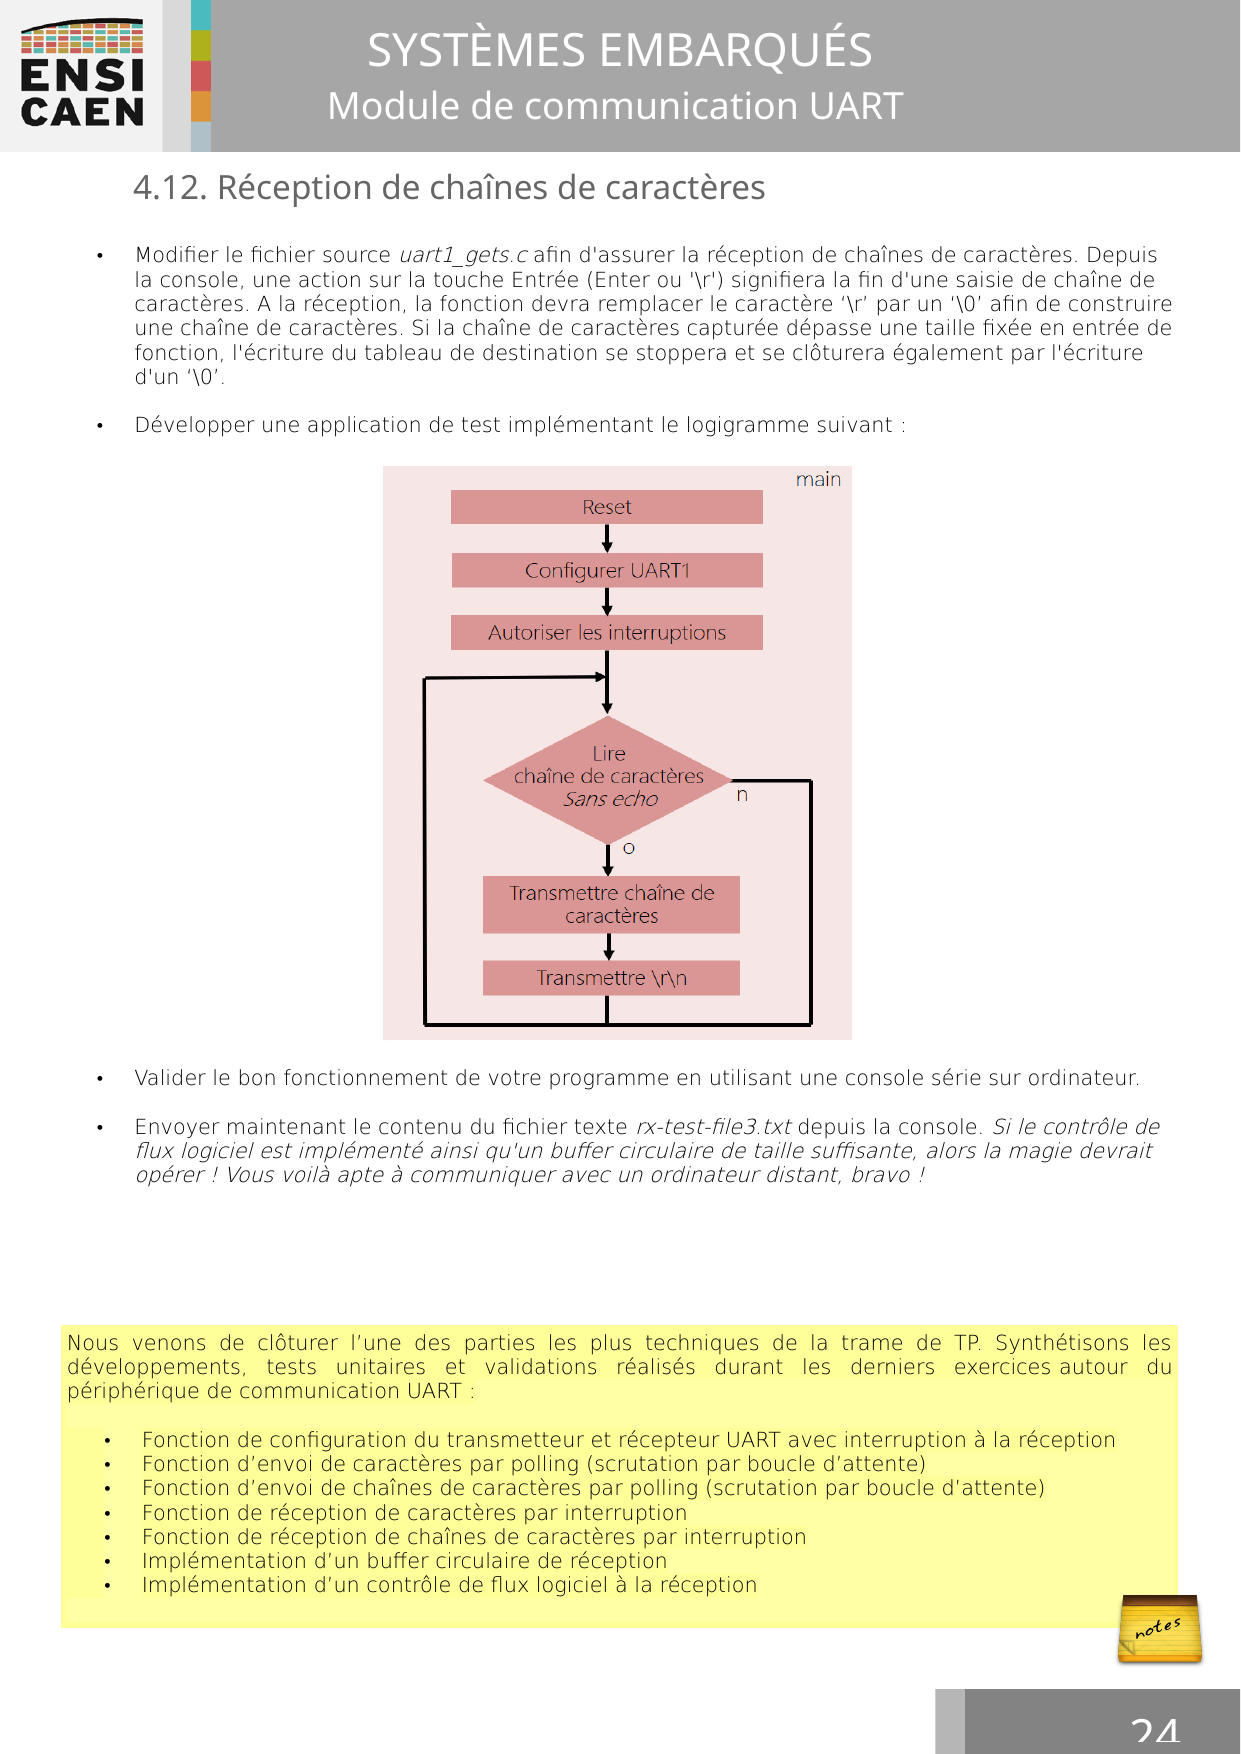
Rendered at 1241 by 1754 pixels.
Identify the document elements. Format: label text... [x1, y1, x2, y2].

picture [1110, 1584, 1209, 1672]
picture [935, 1689, 1241, 1754]
table_header Nous venons de clôturer l’une des parties les plus techniques de la trame de TP. Synthétisons les développements, tests unitaires et validations réalisés durant les derniers exercices autour du périphérique de communication UART : Fonction de configuration du transmetteur et récepteur UART avec interruption à la réception Fonction d’envoi de caractères par polling (scrutation par boucle d’attente) Fonction d’envoi de chaînes de caractères par polling (scrutation par boucle d’attente) Fonction de réception de caractères par interruption Fonction de réception de chaînes de caractères par interruption Implémentation d’un buffer circulaire de réception Implémentation d’un contrôle de flux logiciel à la réception [61, 1325, 1178, 1628]
list Développer une application de test implémentant le logigramme suivant : [97, 413, 1181, 438]
text 4.12. Réception de chaînes de caractères [59, 164, 1181, 209]
picture [188, 462, 1053, 1042]
list Envoyer maintenant le contenu du fichier texte rx-test-file3.txt depuis la console. Si le contrôle de flux logiciel est implémenté ainsi qu'un buffer circulaire de taille suffisante, alors la magie devrait opérer ! Vous voilà apte à communiquer avec un ordinateur distant, bravo ! [97, 1115, 1181, 1187]
picture [0, 0, 1241, 152]
list Modifier le fichier source uart1_gets.c afin d'assurer la réception de chaînes de caractères. Depuis la console, une action sur la touche Entrée (Enter ou '\r') signifiera la fin d'une saisie de chaîne de caractères. A la réception, la fonction devra remplacer le caractère ‘\r’ par un ‘\0’ afin de construire une chaîne de caractères. Si la chaîne de caractères capturée dépasse une taille fixée en entrée de fonction, l'écriture du tableau de destination se stoppera et se clôturera également par l'écriture d'un ‘\0’. [97, 243, 1181, 389]
list Valider le bon fonctionnement de votre programme en utilisant une console série sur ordinateur. [97, 1066, 1181, 1090]
